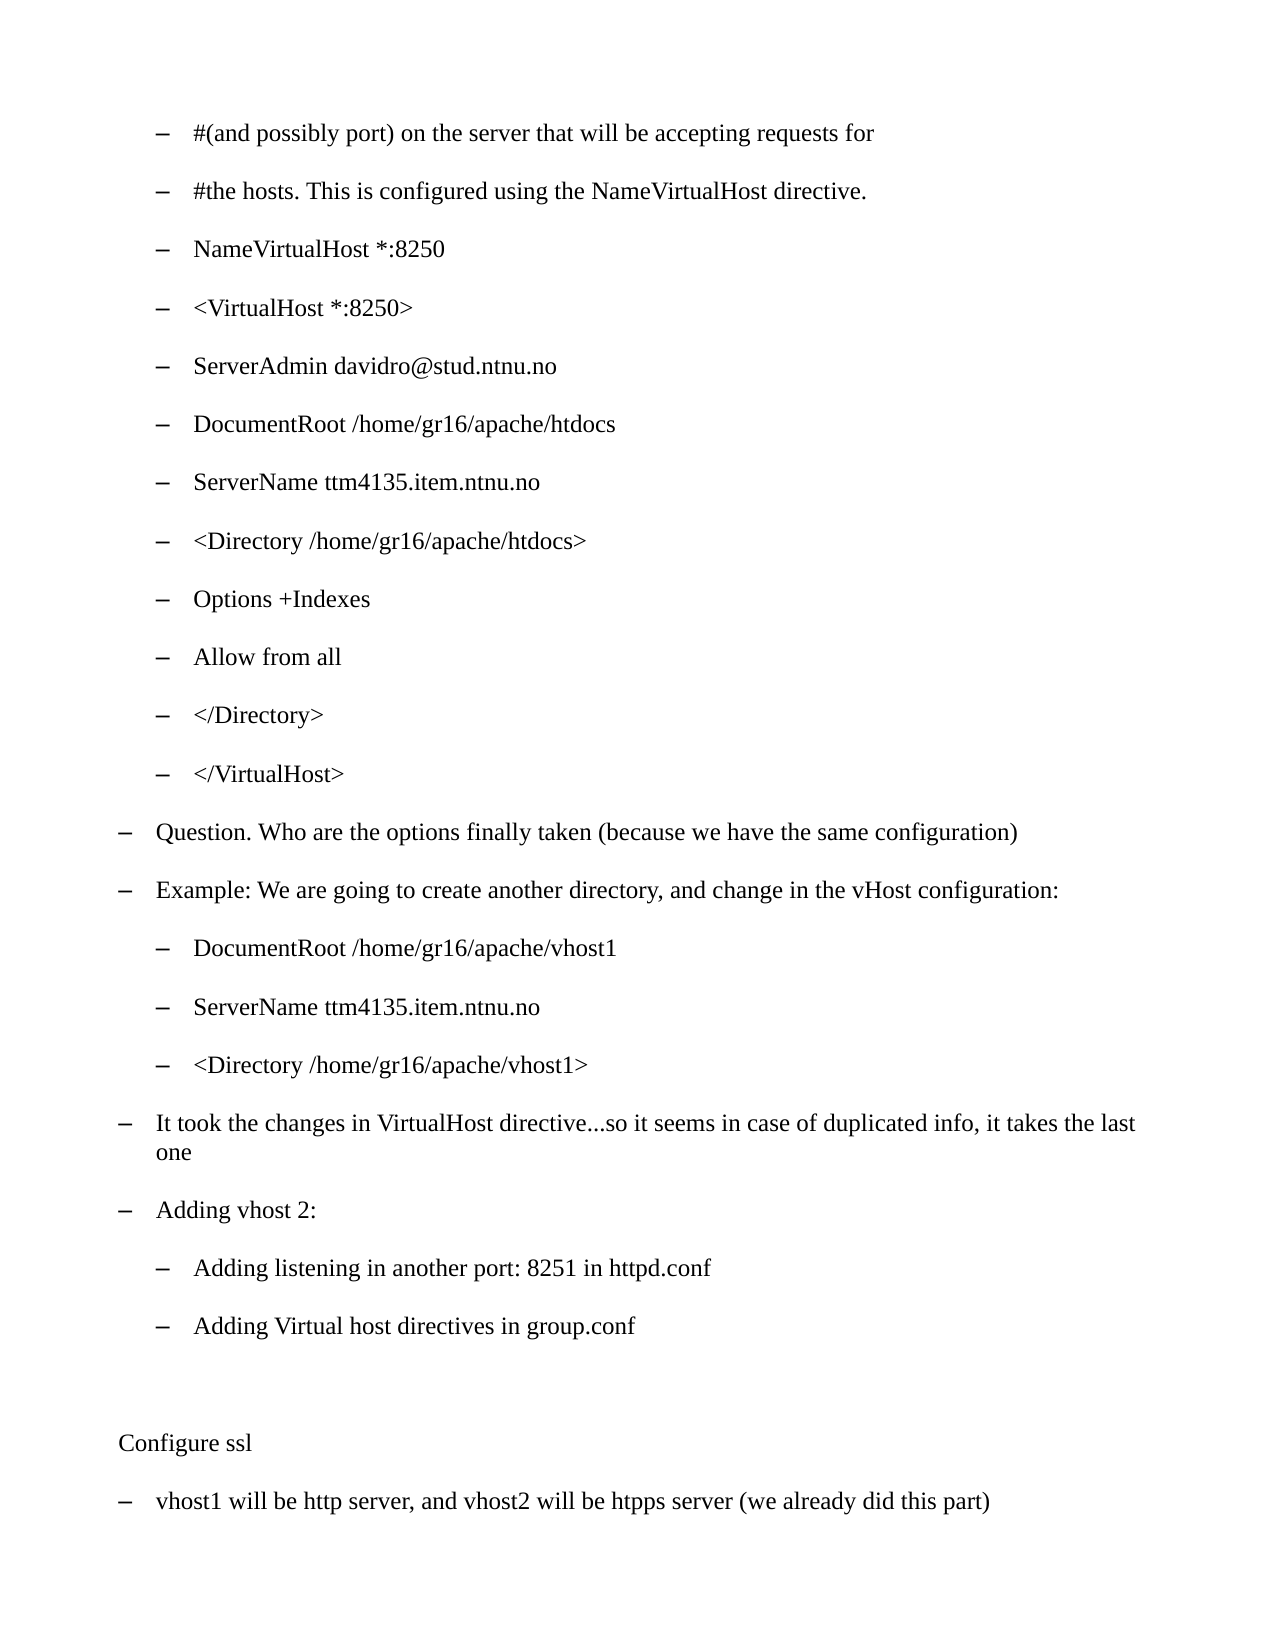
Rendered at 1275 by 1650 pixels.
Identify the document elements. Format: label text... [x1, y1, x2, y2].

list NameVirtualHost *:8250 [156, 234, 1157, 263]
list Allow from all [156, 642, 1157, 671]
list Adding Virtual host directives in group.conf [156, 1311, 1157, 1340]
list <VirtualHost *:8250> [156, 293, 1157, 322]
list Adding listening in another port: 8251 in httpd.conf [156, 1253, 1157, 1282]
list DocumentRoot /home/gr16/apache/htdocs [156, 409, 1157, 438]
list </Directory> [156, 700, 1157, 729]
list DocumentRoot /home/gr16/apache/vhost1 [156, 933, 1157, 962]
list <Directory /home/gr16/apache/htdocs> [156, 526, 1157, 554]
list </VirtualHost> [156, 759, 1157, 787]
list ServerAdmin davidro@stud.ntnu.no [156, 351, 1157, 380]
list vhost1 will be http server, and vhost2 will be htpps server (we already did this part) [118, 1486, 1157, 1515]
list Question. Who are the options finally taken (because we have the same configuration) [118, 817, 1157, 846]
list <Directory /home/gr16/apache/vhost1> [156, 1050, 1157, 1078]
text Configure ssl [118, 1428, 1157, 1457]
list ServerName ttm4135.item.ntnu.no [156, 467, 1157, 496]
list Adding vhost 2: [118, 1195, 1157, 1224]
list #the hosts. This is configured using the NameVirtualHost directive. [156, 176, 1157, 205]
list It took the changes in VirtualHost directive...so it seems in case of duplicated info, it takes the last one [118, 1108, 1157, 1166]
list #(and possibly port) on the server that will be accepting requests for [156, 118, 1157, 147]
list ServerName ttm4135.item.ntnu.no [156, 992, 1157, 1020]
list Options +Indexes [156, 584, 1157, 613]
list Example: We are going to create another directory, and change in the vHost configuration: [118, 875, 1157, 904]
